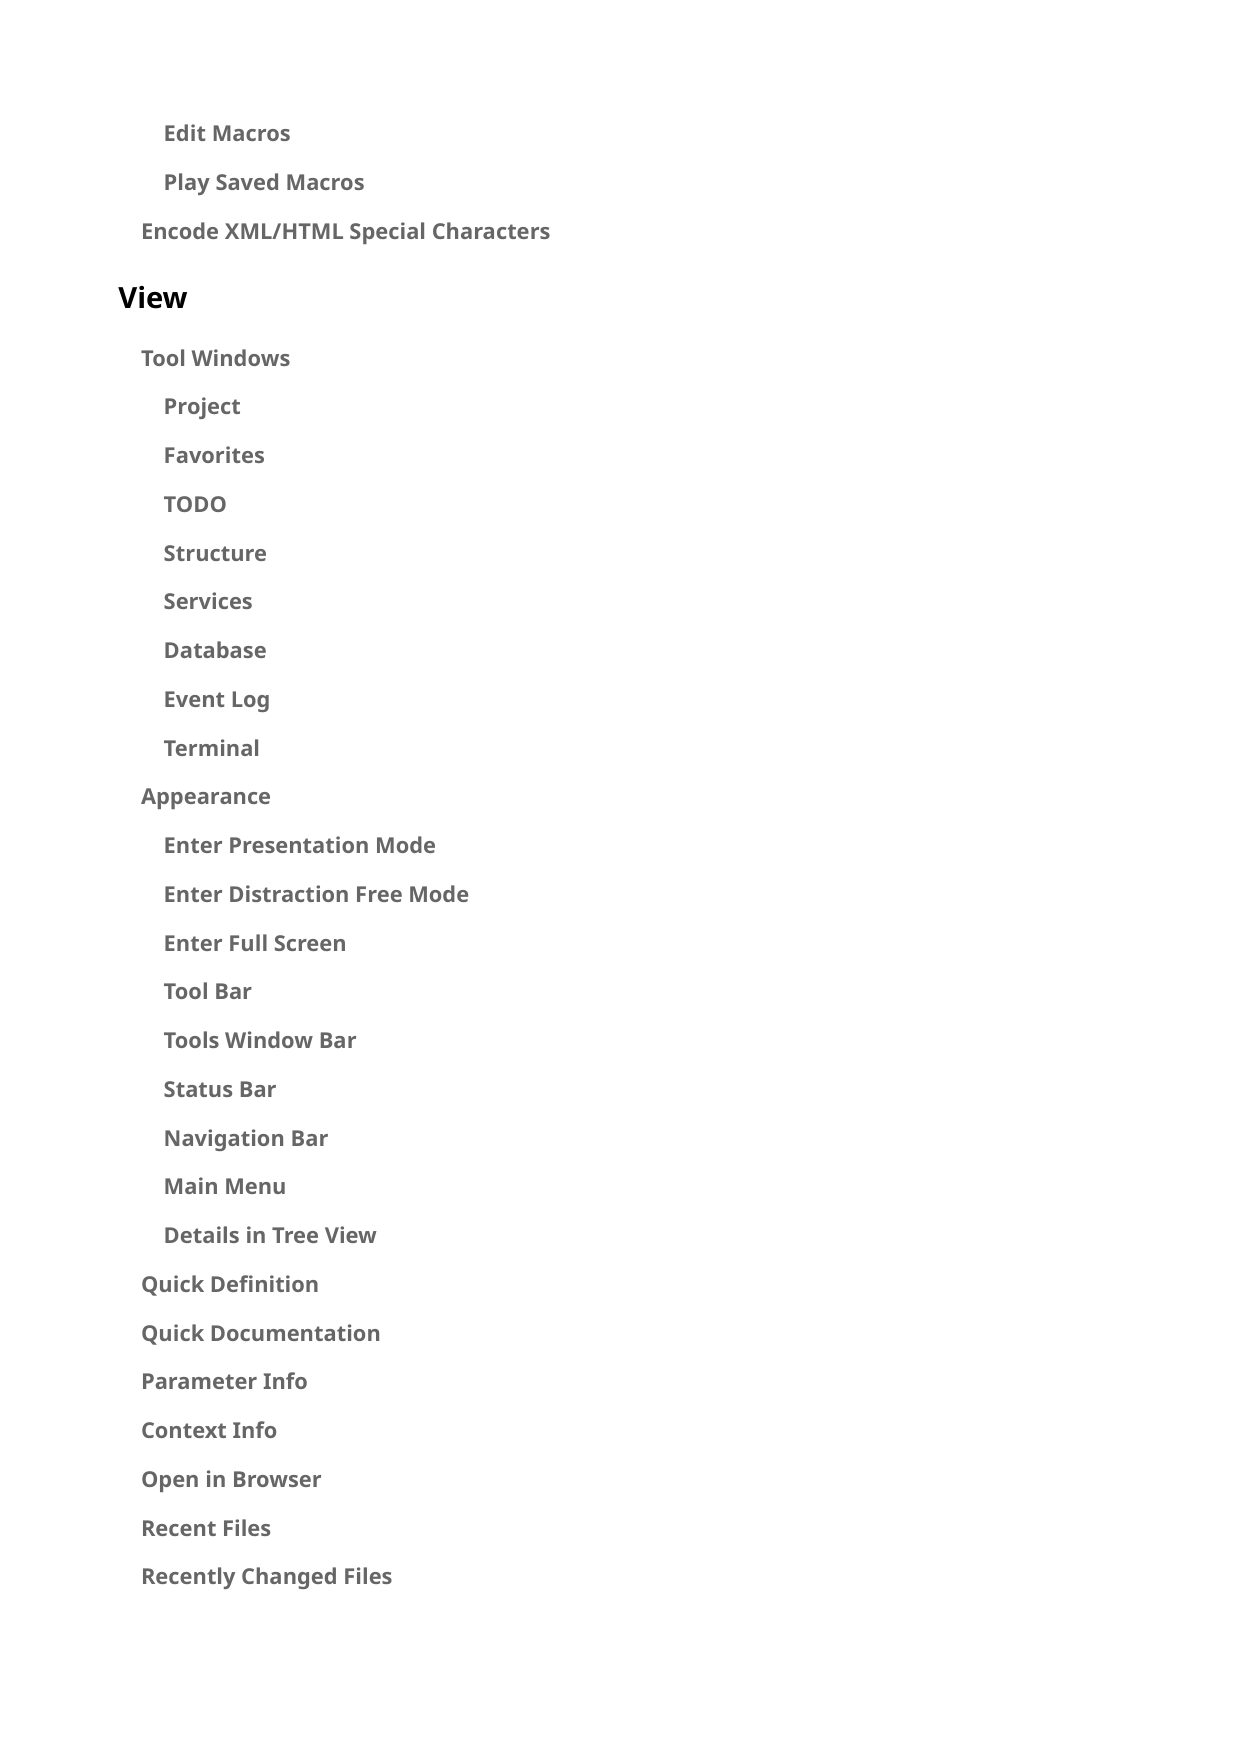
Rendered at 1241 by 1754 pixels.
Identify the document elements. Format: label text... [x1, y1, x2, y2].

text Recently Changed Files [118, 1561, 1122, 1591]
text Main Menu [118, 1171, 1122, 1201]
text Context Info [118, 1415, 1122, 1445]
text TODO [118, 489, 1122, 519]
text Project [118, 391, 1122, 421]
text Quick Documentation [118, 1318, 1122, 1347]
text Tools Window Bar [118, 1025, 1122, 1055]
text Details in Tree View [118, 1220, 1122, 1250]
text Status Bar [118, 1074, 1122, 1104]
text Structure [118, 538, 1122, 567]
text Enter Presentation Mode [118, 830, 1122, 860]
text Services [118, 586, 1122, 616]
text Event Log [118, 684, 1122, 714]
text Quick Definition [118, 1269, 1122, 1299]
text Tool Windows [118, 343, 1122, 372]
text Enter Full Screen [118, 928, 1122, 957]
text Edit Macros [118, 118, 1122, 148]
text Database [118, 635, 1122, 665]
subtitle View [118, 277, 1122, 317]
text Encode XML/HTML Special Characters [118, 216, 1122, 245]
text Recent Files [118, 1513, 1122, 1542]
text Favorites [118, 440, 1122, 470]
text Appearance [118, 781, 1122, 811]
text Terminal [118, 733, 1122, 762]
text Navigation Bar [118, 1123, 1122, 1152]
text Enter Distraction Free Mode [118, 879, 1122, 909]
text Open in Browser [118, 1464, 1122, 1494]
text Parameter Info [118, 1366, 1122, 1396]
text Play Saved Macros [118, 167, 1122, 197]
text Tool Bar [118, 976, 1122, 1006]
